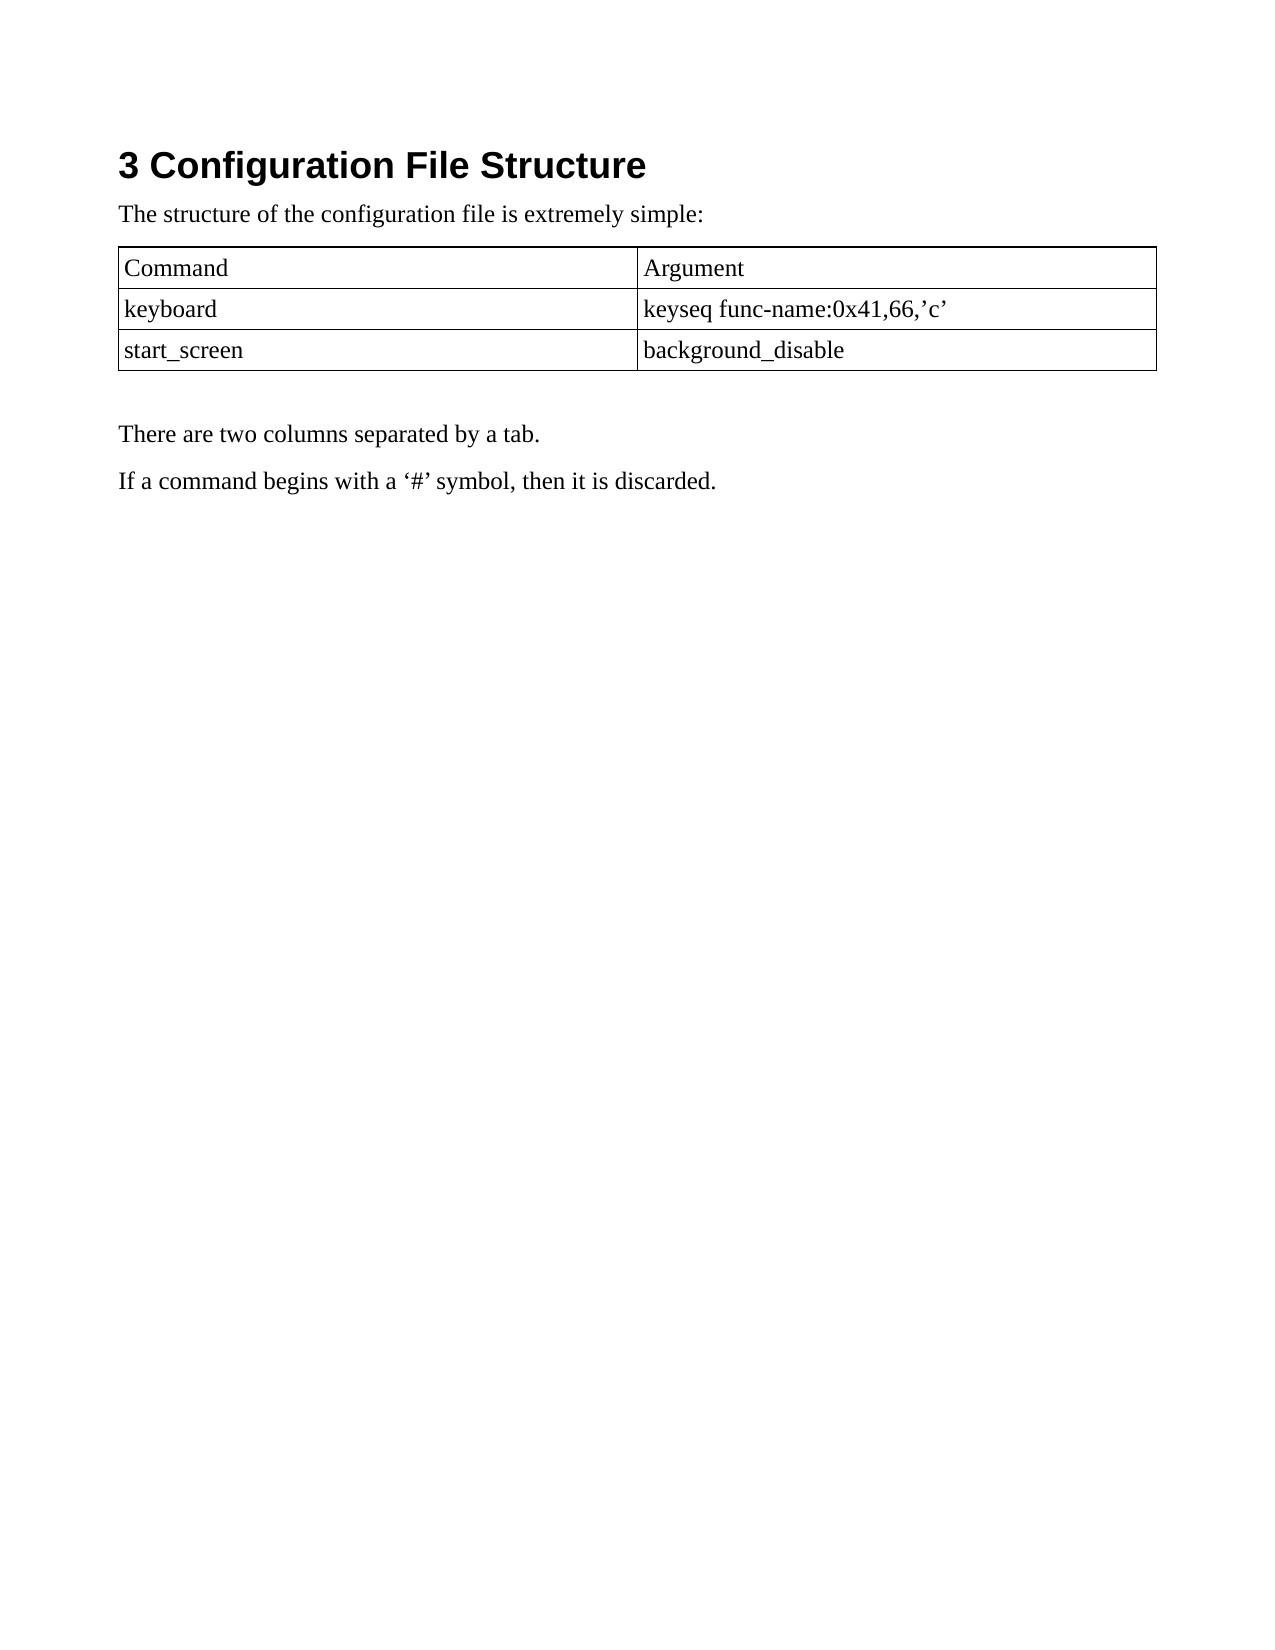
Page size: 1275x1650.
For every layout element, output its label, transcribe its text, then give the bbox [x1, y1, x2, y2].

text If a command begins with a ‘#’ symbol, then it is discarded. [118, 466, 1157, 495]
table_cell start_screen [119, 330, 637, 370]
table_cell keyboard [119, 289, 637, 329]
table_cell background_disable [638, 330, 1156, 370]
table_cell keyseq func-name:0x41,66,’c’ [638, 289, 1156, 329]
subtitle 3 Configuration File Structure [118, 143, 1157, 186]
table_header Argument [638, 248, 1156, 288]
text The structure of the configuration file is extremely simple: [118, 199, 1157, 227]
text There are two columns separated by a tab. [118, 419, 1157, 447]
table_header Command [119, 248, 637, 288]
